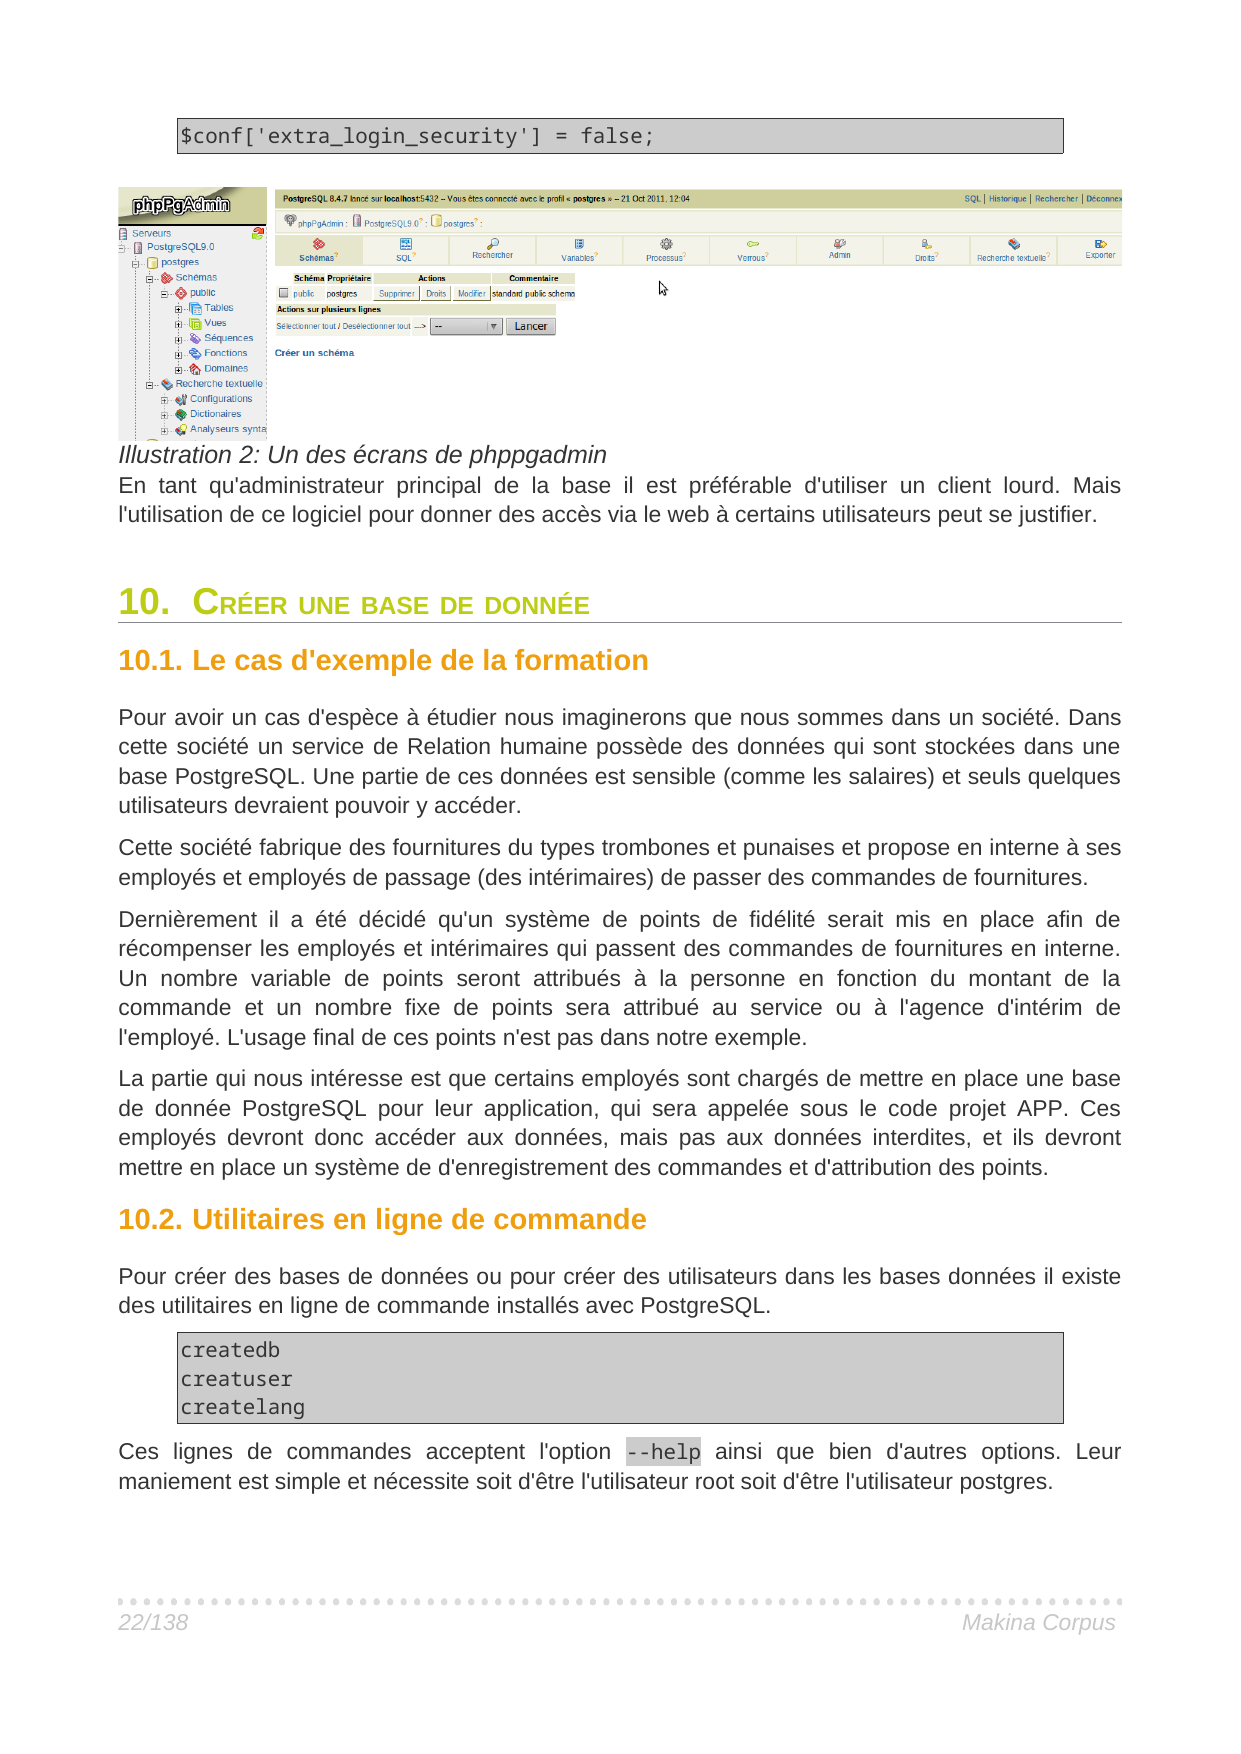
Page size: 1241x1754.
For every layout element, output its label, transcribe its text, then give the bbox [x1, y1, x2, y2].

text Ces lignes de commandes acceptent l'option --help ainsi que bien d'autres options. Leur maniement est simple et nécessite soit d'être l'utilisateur root soit d'être l'utilisateur postgres. [118, 1436, 1122, 1495]
subtitle Utilitaires en ligne de commande [118, 1206, 1122, 1236]
subtitle Créer une base de donnée [118, 579, 1122, 622]
subtitle Le cas d'exemple de la formation [118, 647, 1122, 677]
text En tant qu'administrateur principal de la base il est préférable d'utiliser un client lourd. Mais l'utilisation de ce logiciel pour donner des accès via le web à certains utilisateurs peut se justifier. [118, 470, 1122, 529]
picture [118, 187, 1123, 441]
text Dernièrement il a été décidé qu'un système de points de fidélité serait mis en place afin de récompenser les employés et intérimaires qui passent des commandes de fournitures en interne. Un nombre variable de points seront attribués à la personne en fonction du montant de la commande et un nombre fixe de points sera attribué au service ou à l'agence d'intérim de l'employé. L'usage final de ces points n'est pas dans notre exemple. [118, 903, 1122, 1051]
text createdb creatuser createlang [178, 1333, 1063, 1423]
text Illustration 2: Un des écrans de phppgadmin [118, 441, 1122, 470]
text [118, 165, 1122, 187]
text Pour créer des bases de données ou pour créer des utilisateurs dans les bases données il existe des utilitaires en ligne de commande installés avec PostgreSQL. [118, 1261, 1122, 1320]
text $conf['extra_login_security'] = false; [178, 119, 1063, 153]
picture [118, 1593, 1123, 1610]
text Cette société fabrique des fournitures du types trombones et punaises et propose en interne à ses employés et employés de passage (des intérimaires) de passer des commandes de fournitures. [118, 832, 1122, 891]
text Pour avoir un cas d'espèce à étudier nous imaginerons que nous sommes dans un société. Dans cette société un service de Relation humaine possède des données qui sont stockées dans une base PostgreSQL. Une partie de ces données est sensible (comme les salaires) et seuls quelques utilisateurs devraient pouvoir y accéder. [118, 702, 1122, 819]
text La partie qui nous intéresse est que certains employés sont chargés de mettre en place une base de donnée PostgreSQL pour leur application, qui sera appelée sous le code projet APP. Ces employés devront donc accéder aux données, mais pas aux données interdites, et ils devront mettre en place un système de d'enregistrement des commandes et d'attribution des points. [118, 1063, 1122, 1181]
